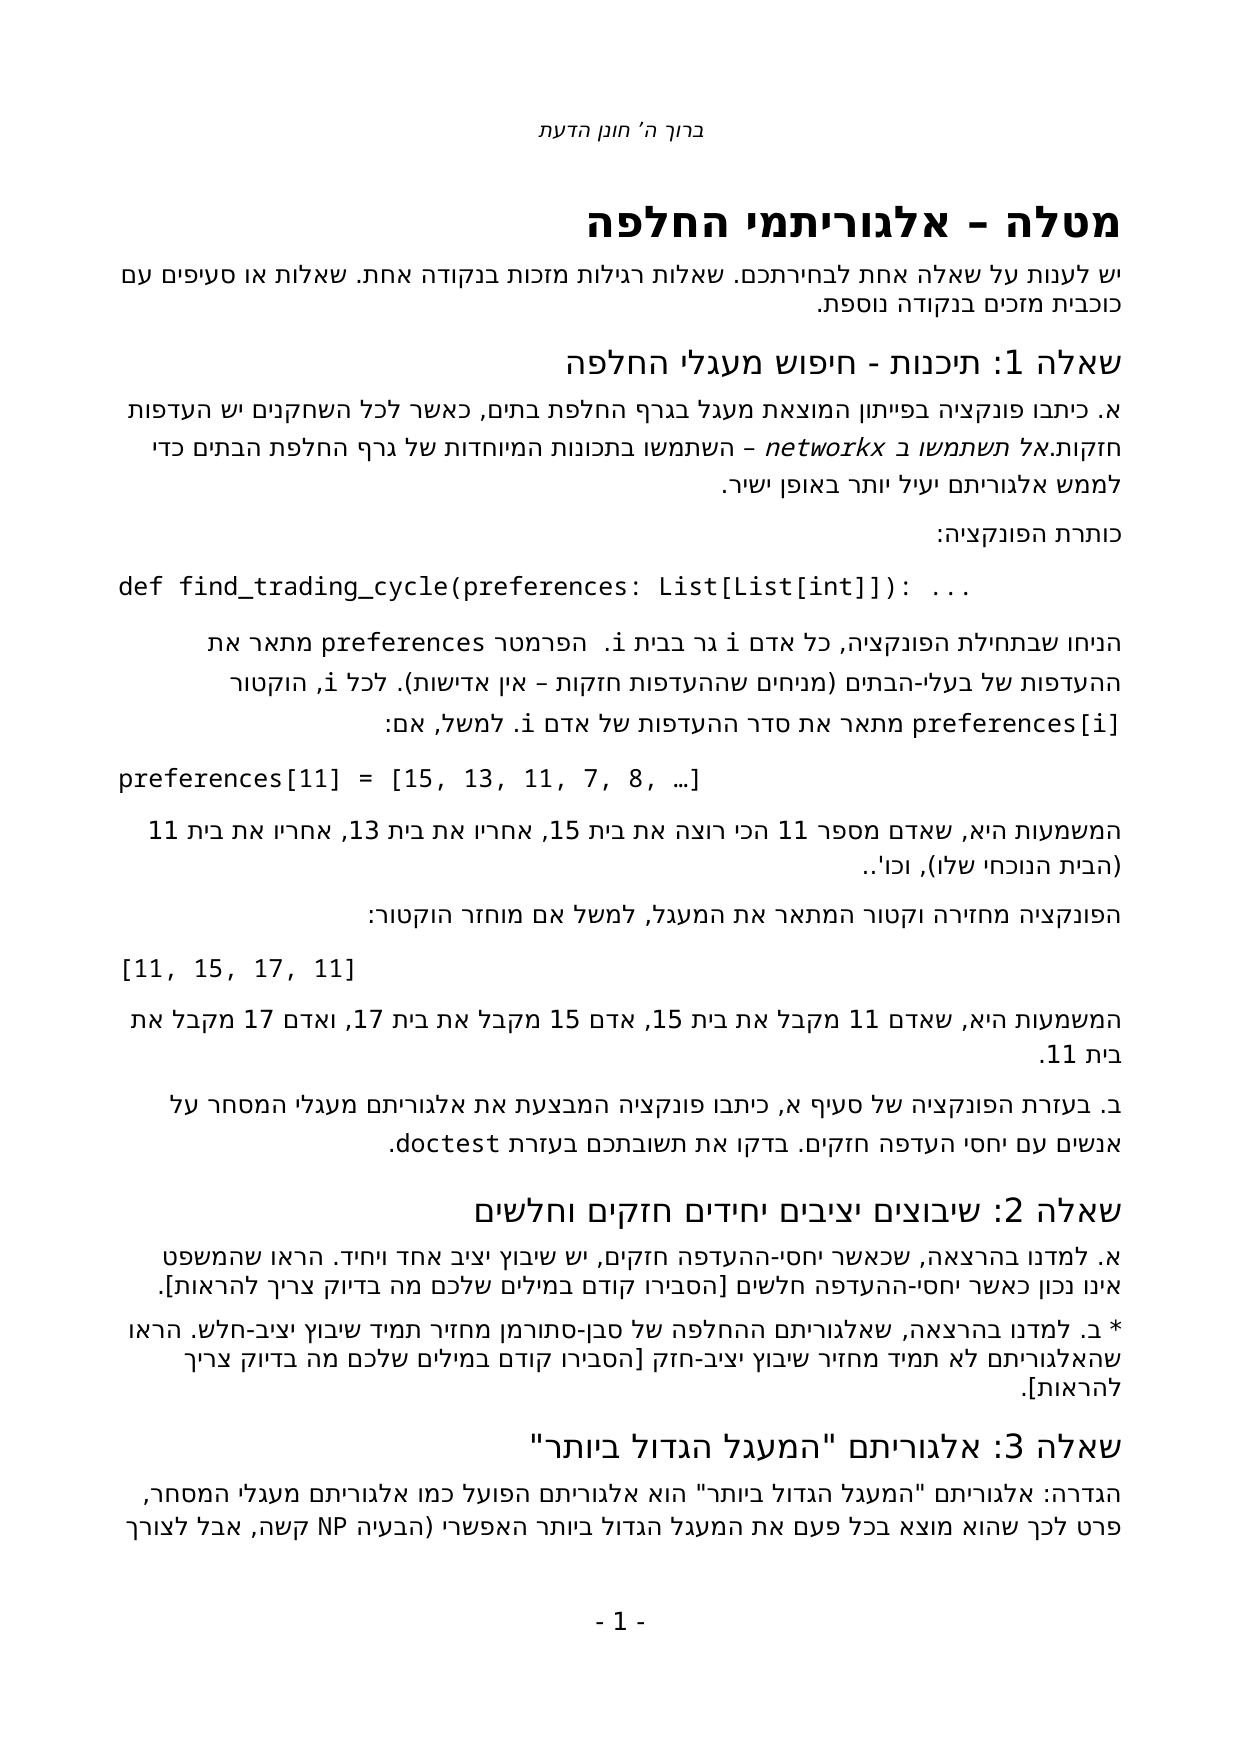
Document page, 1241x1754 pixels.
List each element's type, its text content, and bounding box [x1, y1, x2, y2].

text כותרת הפונקציה: [118, 519, 1122, 549]
text המשמעות היא, שאדם 11 מקבל את בית 15, אדם 15 מקבל את בית 17, ואדם 17 מקבל את בית 11. [118, 1006, 1122, 1070]
subtitle שאלה 1: תיכנות - חיפוש מעגלי החלפה [118, 344, 1122, 382]
text [11, 15, 17, 11] [118, 950, 1122, 984]
text preferences[11] = [15, 13, 11, 7, 8, …] [118, 761, 1122, 795]
text א. כיתבו פונקציה בפייתון המוצאת מעגל בגרף החלפת בתים, כאשר לכל השחקנים יש העדפות חזקות.אל תשתמשו ב networkx – השתמשו בתכונות המיוחדות של גרף החלפת הבתים כדי לממש אלגוריתם יעיל יותר באופן ישיר. [118, 395, 1122, 499]
subtitle שאלה 3: אלגוריתם "המעגל הגדול ביותר" [118, 1428, 1122, 1467]
text הפונקציה מחזירה וקטור המתאר את המעגל, למשל אם מוחזר הוקטור: [118, 901, 1122, 930]
text א. למדנו בהרצאה, שכאשר יחסי-ההעדפה חזקים, יש שיבוץ יציב אחד ויחיד. הראו שהמשפט אינו נכון כאשר יחסי-ההעדפה חלשים [הסבירו קודם במילים שלכם מה בדיוק צריך להראות]. [118, 1242, 1122, 1301]
text def find_trading_cycle(preferences: List[List[int]]): ... [118, 569, 1122, 603]
subtitle מטלה – אלגוריתמי החלפה [118, 197, 1122, 248]
text הניחו שבתחילת הפונקציה, כל אדם i גר בבית i. הפרמטר preferences מתאר את ההעדפות של בעלי-הבתים (מניחים שההעדפות חזקות – אין אדישות). לכל i, הוקטור preferences[i] מתאר את סדר ההעדפות של אדם i. למשל, אם: [118, 624, 1122, 739]
subtitle שאלה 2: שיבוצים יציבים יחידים חזקים וחלשים [118, 1191, 1122, 1230]
text ב. בעזרת הפונקציה של סעיף א, כיתבו פונקציה המבצעת את אלגוריתם מעגלי המסחר על אנשים עם יחסי העדפה חזקים. בדקו את תשובתכם בעזרת doctest. [118, 1090, 1122, 1159]
text המשמעות היא, שאדם מספר 11 הכי רוצה את בית 15, אחריו את בית 13, אחריו את בית 11 (הבית הנוכחי שלו), וכו'.. [118, 816, 1122, 880]
text ‫יש לענות על שאלה אחת לבחירתכם. שאלות רגילות מזכות בנקודה אחת. שאלות או סעיפים עם כוכבית‬ מזכים בנקודה נוספת.‬ [118, 260, 1122, 319]
text * ב. למדנו בהרצאה, שאלגוריתם ההחלפה של סבן-סתורמן מחזיר תמיד שיבוץ יציב-חלש. הראו שהאלגוריתם לא תמיד מחזיר שיבוץ יציב-חזק [הסבירו קודם במילים שלכם מה בדיוק צריך להראות]. [118, 1315, 1122, 1403]
text הגדרה: אלגוריתם "המעגל הגדול ביותר" הוא אלגוריתם הפועל כמו אלגוריתם מעגלי המסחר, פרט לכך שהוא מוצא בכל פעם את המעגל הגדול ביותר האפשרי (הבעיה NP קשה, אבל לצורך השאלה נניח שיש לנו מחשב חזק מאד שמסוגל לפתור אותה). הוכיחו או הפריכו את הטענות הבאות לגבי אלגוריתם המעגל הגדול ביותר: [118, 1479, 1122, 1542]
